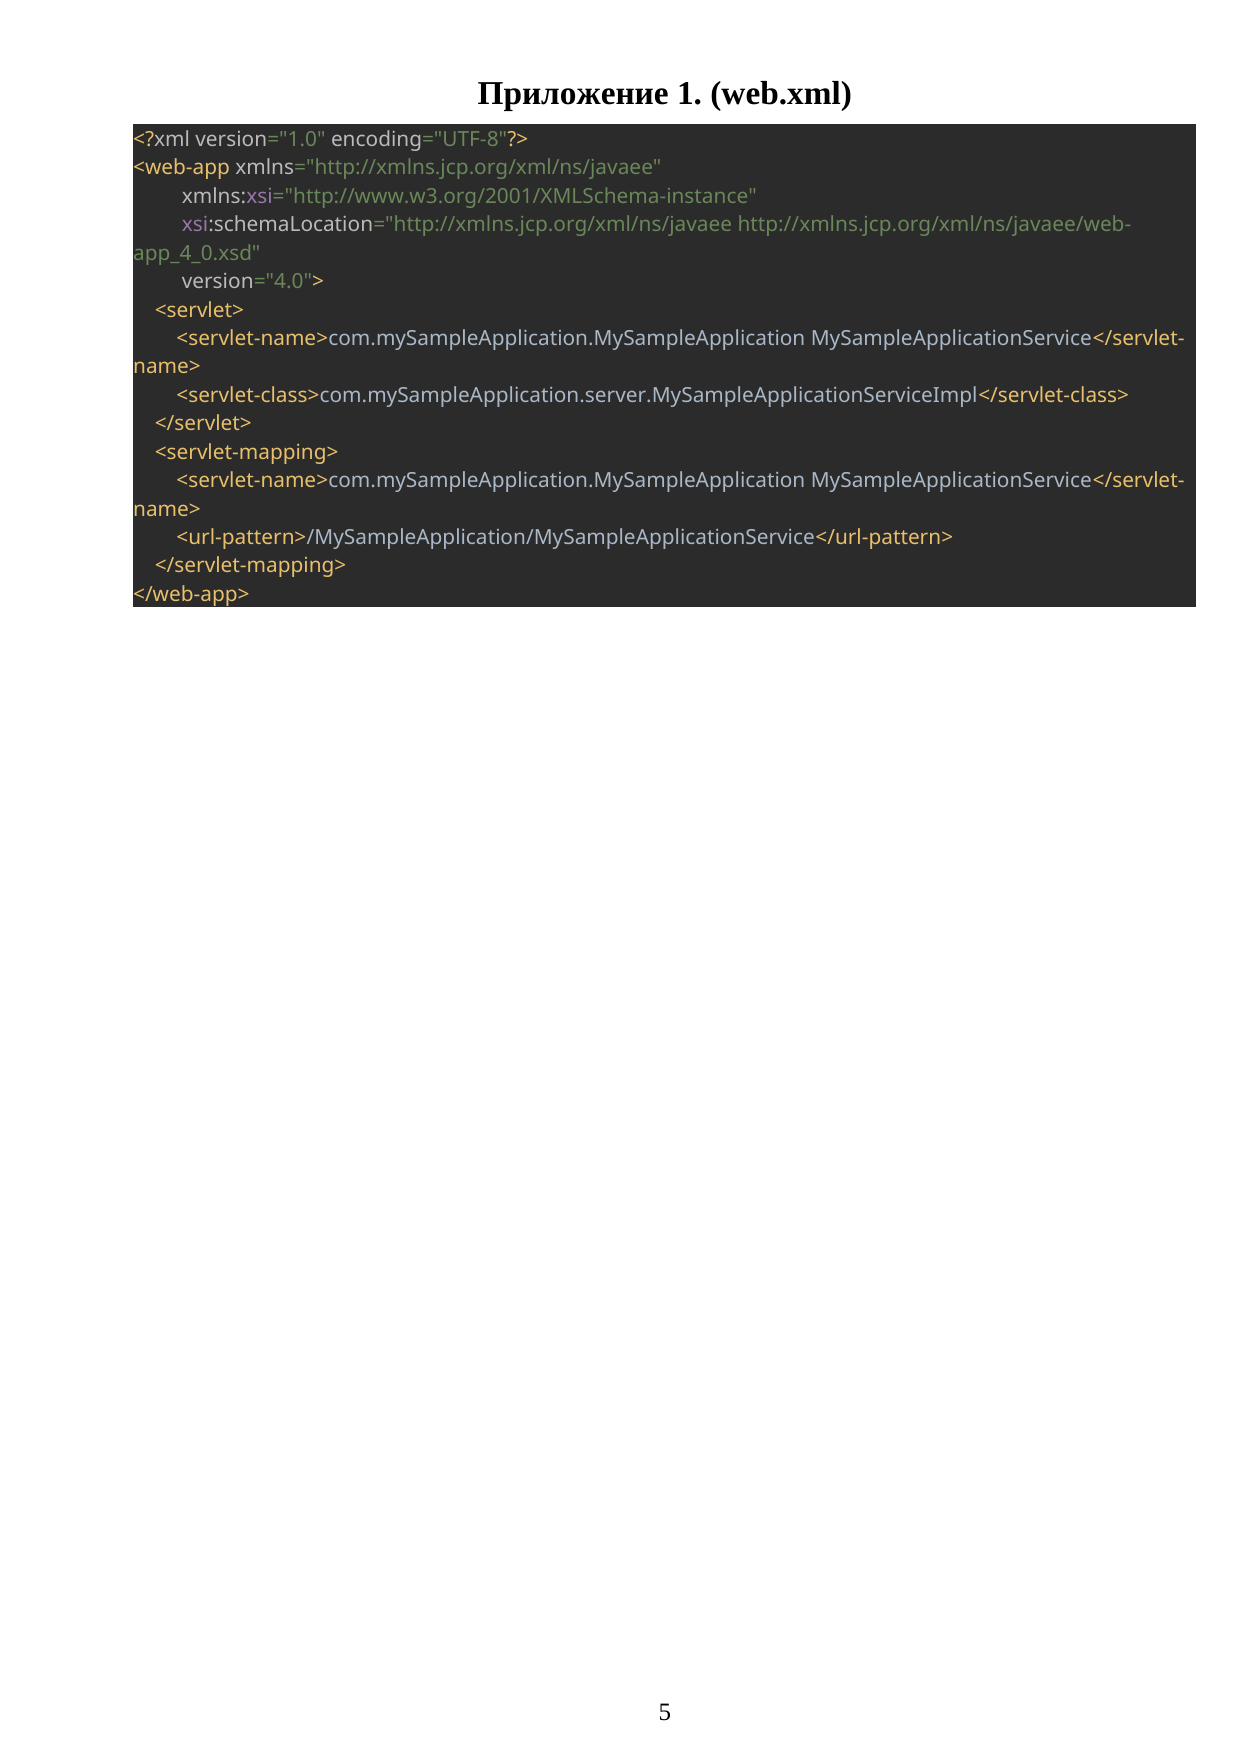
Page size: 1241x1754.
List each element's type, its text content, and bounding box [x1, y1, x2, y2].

text <?xml version="1.0" encoding="UTF-8"?> <web-app xmlns="http://xmlns.jcp.org/xml/ns/javaee" xmlns:xsi="http://www.w3.org/2001/XMLSchema-instance" xsi:schemaLocation="http://xmlns.jcp.org/xml/ns/javaee http://xmlns.jcp.org/xml/ns/javaee/web-app_4_0.xsd" version="4.0"> <servlet> <servlet-name>com.mySampleApplication.MySampleApplication MySampleApplicationService</servlet-name> <servlet-class>com.mySampleApplication.server.MySampleApplicationServiceImpl</servlet-class> </servlet> <servlet-mapping> <servlet-name>com.mySampleApplication.MySampleApplication MySampleApplicationService</servlet-name> <url-pattern>/MySampleApplication/MySampleApplicationService</url-pattern> </servlet-mapping> </web-app> [133, 124, 1196, 607]
subtitle Приложение 1. (web.xml) [133, 73, 1196, 112]
